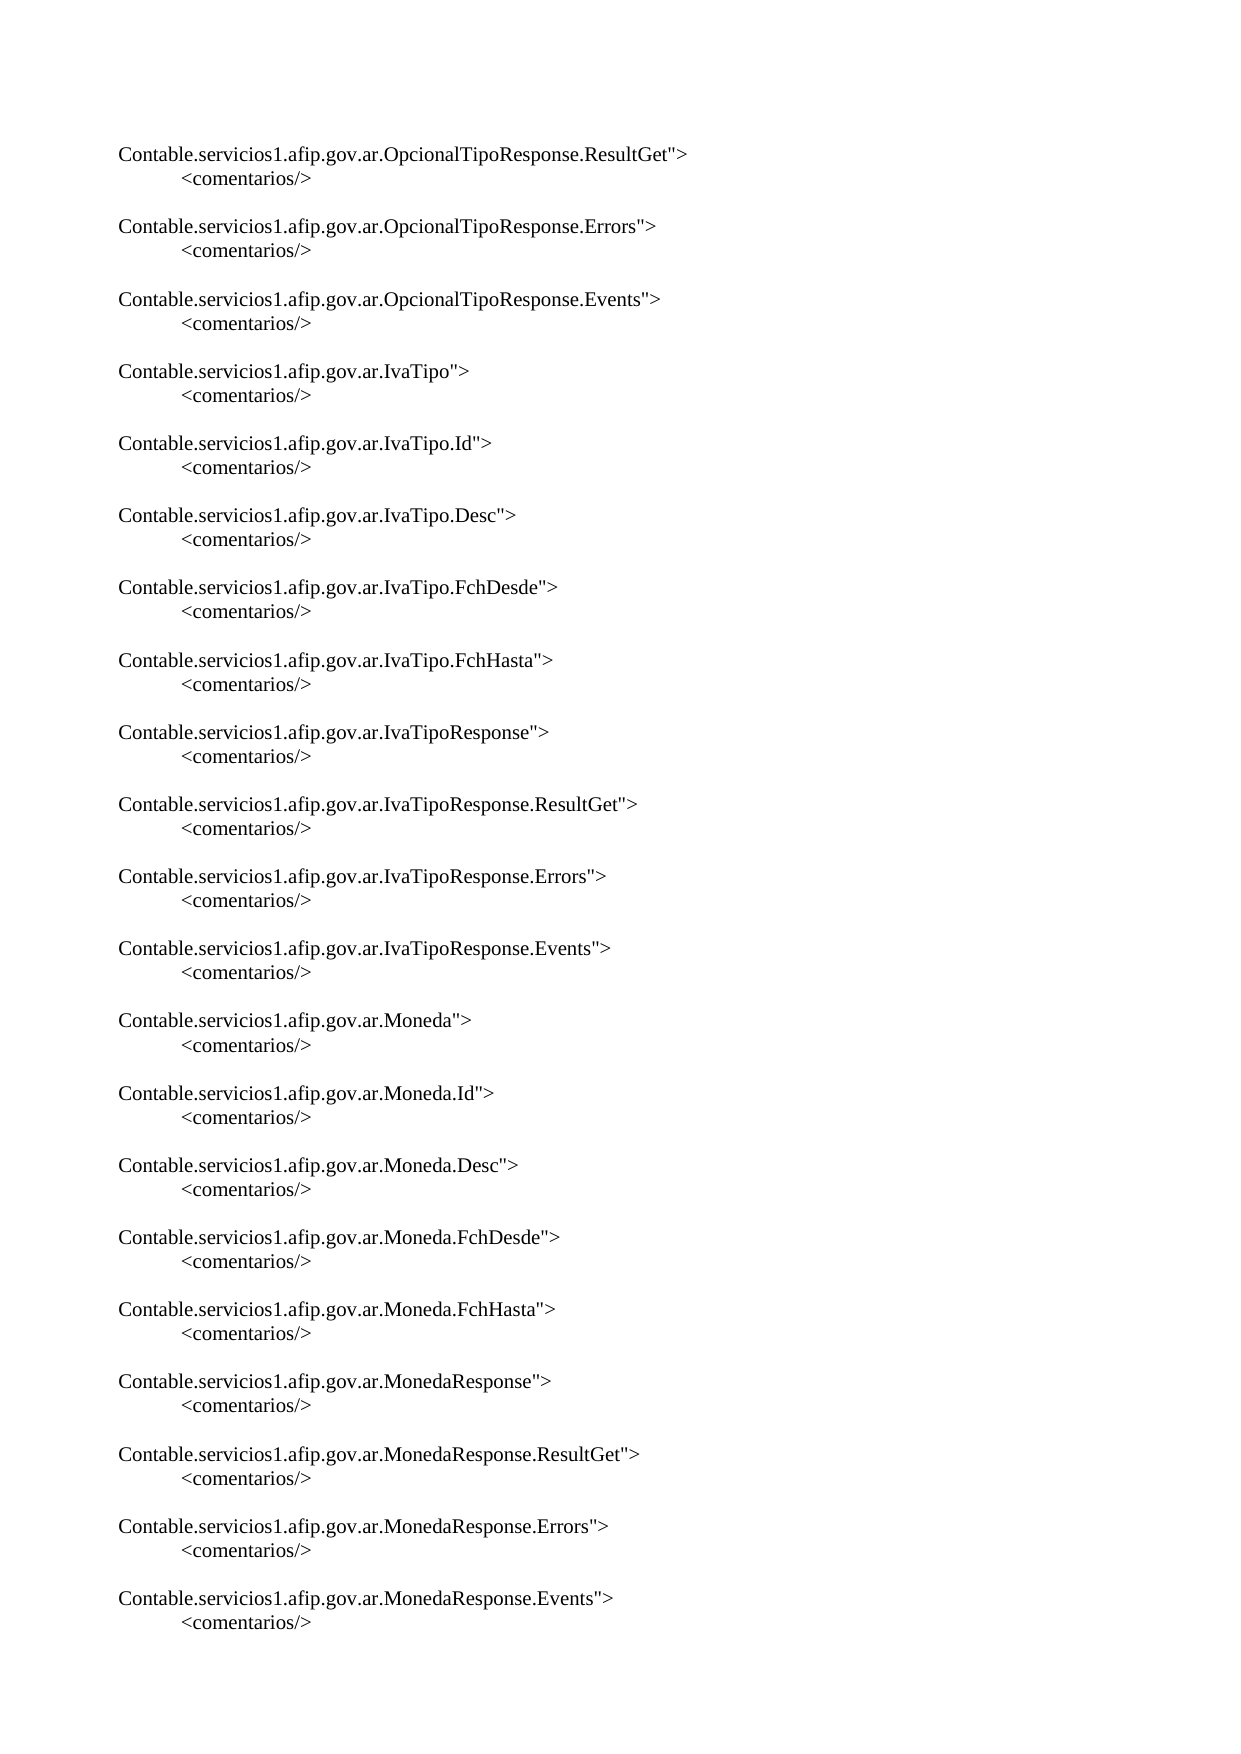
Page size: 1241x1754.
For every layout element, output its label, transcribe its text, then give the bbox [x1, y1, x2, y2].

text <comentarios/> [118, 1538, 1122, 1562]
text Contable.servicios1.afip.gov.ar.Moneda.FchHasta"> [118, 1297, 1122, 1321]
text <comentarios/> [118, 1466, 1122, 1490]
text Contable.servicios1.afip.gov.ar.IvaTipoResponse"> [118, 720, 1122, 744]
text <comentarios/> [118, 383, 1122, 407]
text Contable.servicios1.afip.gov.ar.OpcionalTipoResponse.ResultGet"> [118, 142, 1122, 166]
text <comentarios/> [118, 960, 1122, 984]
text Contable.servicios1.afip.gov.ar.IvaTipo.Desc"> [118, 503, 1122, 527]
text <comentarios/> [118, 1177, 1122, 1201]
text <comentarios/> [118, 1393, 1122, 1417]
text Contable.servicios1.afip.gov.ar.OpcionalTipoResponse.Events"> [118, 287, 1122, 311]
text Contable.servicios1.afip.gov.ar.IvaTipoResponse.ResultGet"> [118, 792, 1122, 816]
text Contable.servicios1.afip.gov.ar.MonedaResponse"> [118, 1369, 1122, 1393]
text <comentarios/> [118, 816, 1122, 840]
text Contable.servicios1.afip.gov.ar.Moneda.Desc"> [118, 1153, 1122, 1177]
text Contable.servicios1.afip.gov.ar.MonedaResponse.Errors"> [118, 1514, 1122, 1538]
text Contable.servicios1.afip.gov.ar.Moneda"> [118, 1008, 1122, 1032]
text Contable.servicios1.afip.gov.ar.IvaTipo.Id"> [118, 431, 1122, 455]
text <comentarios/> [118, 455, 1122, 479]
text Contable.servicios1.afip.gov.ar.IvaTipo"> [118, 359, 1122, 383]
text <comentarios/> [118, 1321, 1122, 1345]
text Contable.servicios1.afip.gov.ar.Moneda.Id"> [118, 1081, 1122, 1105]
text Contable.servicios1.afip.gov.ar.IvaTipo.FchDesde"> [118, 575, 1122, 599]
text <comentarios/> [118, 1032, 1122, 1057]
text <comentarios/> [118, 599, 1122, 623]
text <comentarios/> [118, 166, 1122, 190]
text <comentarios/> [118, 311, 1122, 335]
text Contable.servicios1.afip.gov.ar.IvaTipo.FchHasta"> [118, 647, 1122, 672]
text <comentarios/> [118, 672, 1122, 696]
text <comentarios/> [118, 1105, 1122, 1129]
text Contable.servicios1.afip.gov.ar.IvaTipoResponse.Errors"> [118, 864, 1122, 888]
text Contable.servicios1.afip.gov.ar.IvaTipoResponse.Events"> [118, 936, 1122, 960]
text <comentarios/> [118, 1610, 1122, 1634]
text <comentarios/> [118, 238, 1122, 262]
text <comentarios/> [118, 888, 1122, 912]
text Contable.servicios1.afip.gov.ar.MonedaResponse.Events"> [118, 1586, 1122, 1610]
text Contable.servicios1.afip.gov.ar.MonedaResponse.ResultGet"> [118, 1442, 1122, 1466]
text Contable.servicios1.afip.gov.ar.OpcionalTipoResponse.Errors"> [118, 214, 1122, 238]
text <comentarios/> [118, 527, 1122, 551]
text Contable.servicios1.afip.gov.ar.Moneda.FchDesde"> [118, 1225, 1122, 1249]
text <comentarios/> [118, 1249, 1122, 1273]
text <comentarios/> [118, 744, 1122, 768]
